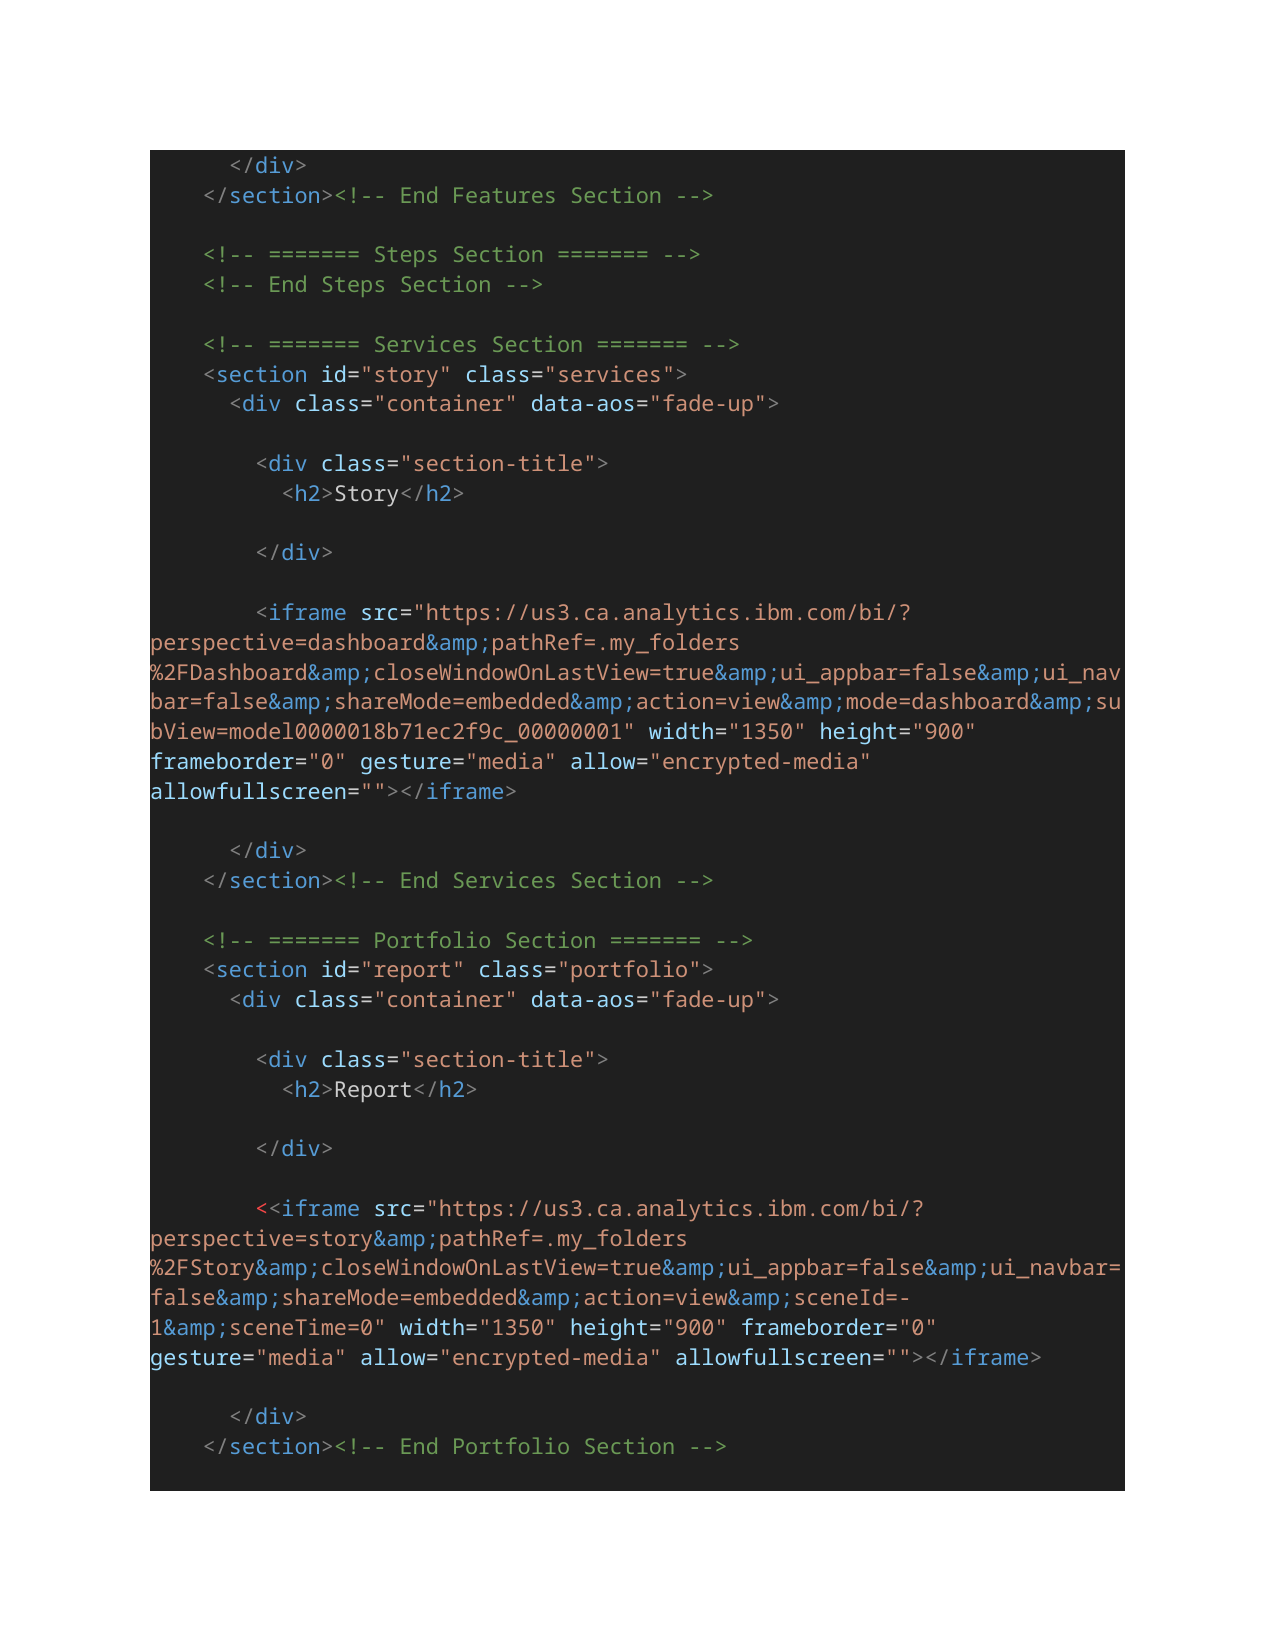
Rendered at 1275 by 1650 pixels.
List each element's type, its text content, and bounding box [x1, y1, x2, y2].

text <section id="story" class="services"> [150, 358, 1125, 388]
text <div class="section-title"> [150, 448, 1125, 478]
text <!-- End Steps Section --> [150, 269, 1125, 299]
text <!-- ======= Services Section ======= --> [150, 329, 1125, 358]
text <h2>Story</h2> [150, 478, 1125, 507]
text </div> [150, 150, 1125, 180]
text </div> [150, 1133, 1125, 1163]
text <iframe src="https://us3.ca.analytics.ibm.com/bi/?perspective=dashboard&amp;pathRef=.my_folders%2FDashboard&amp;closeWindowOnLastView=true&amp;ui_appbar=false&amp;ui_navbar=false&amp;shareMode=embedded&amp;action=view&amp;mode=dashboard&amp;subView=model0000018b71ec2f9c_00000001" width="1350" height="900" frameborder="0" gesture="media" allow="encrypted-media" allowfullscreen=""></iframe> [150, 597, 1125, 805]
text <<iframe src="https://us3.ca.analytics.ibm.com/bi/?perspective=story&amp;pathRef=.my_folders%2FStory&amp;closeWindowOnLastView=true&amp;ui_appbar=false&amp;ui_navbar=false&amp;shareMode=embedded&amp;action=view&amp;sceneId=-1&amp;sceneTime=0" width="1350" height="900" frameborder="0" gesture="media" allow="encrypted-media" allowfullscreen=""></iframe> [150, 1193, 1125, 1371]
text <!-- ======= Steps Section ======= --> [150, 239, 1125, 269]
text <div class="container" data-aos="fade-up"> [150, 388, 1125, 418]
text <div class="container" data-aos="fade-up"> [150, 984, 1125, 1014]
text </section><!-- End Features Section --> [150, 180, 1125, 209]
text </div> [150, 1401, 1125, 1431]
text <!-- ======= Portfolio Section ======= --> [150, 924, 1125, 954]
text <section id="report" class="portfolio"> [150, 954, 1125, 984]
text </div> [150, 537, 1125, 567]
text <h2>Report</h2> [150, 1073, 1125, 1103]
text <div class="section-title"> [150, 1044, 1125, 1073]
text </div> [150, 835, 1125, 865]
text </section><!-- End Portfolio Section --> [150, 1431, 1125, 1461]
text </section><!-- End Services Section --> [150, 865, 1125, 895]
